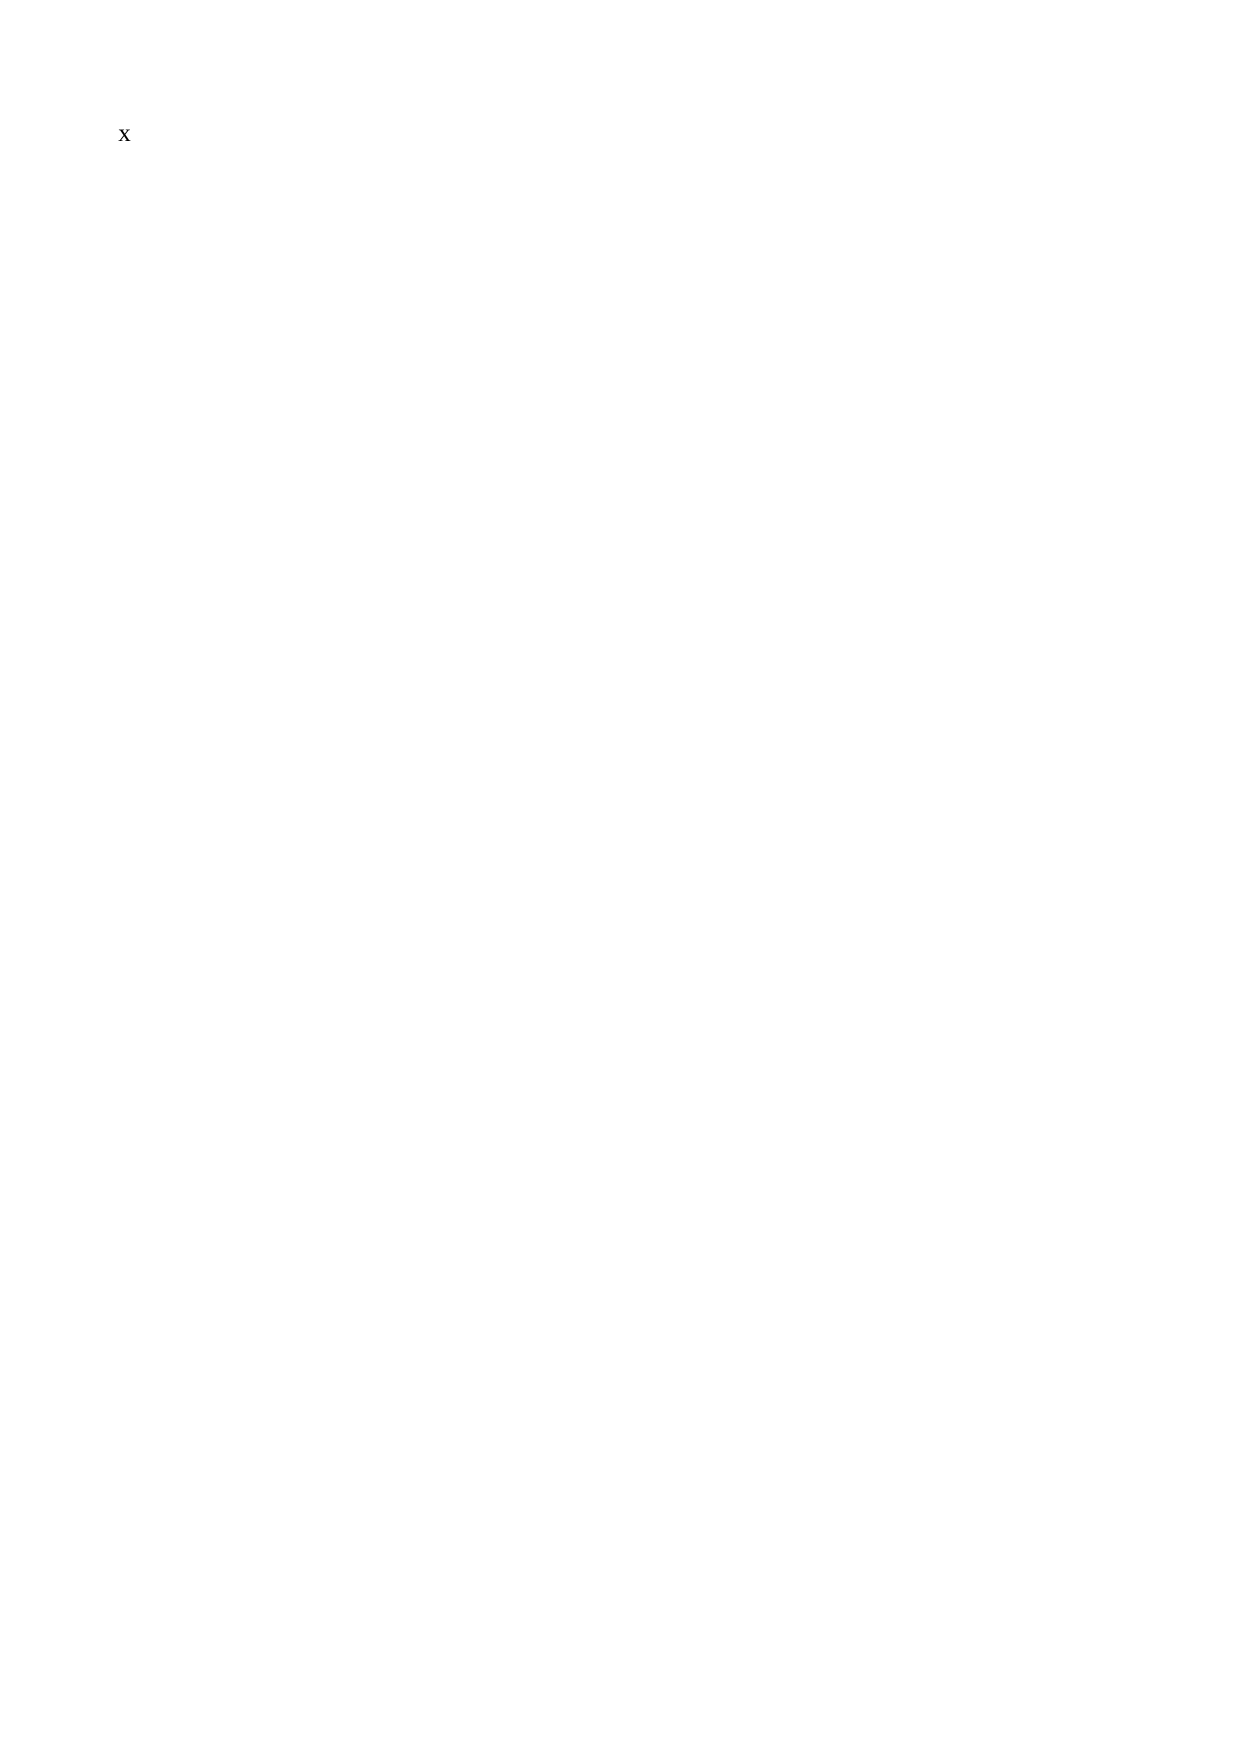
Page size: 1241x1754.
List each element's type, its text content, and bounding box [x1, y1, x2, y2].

text x [118, 118, 1122, 147]
